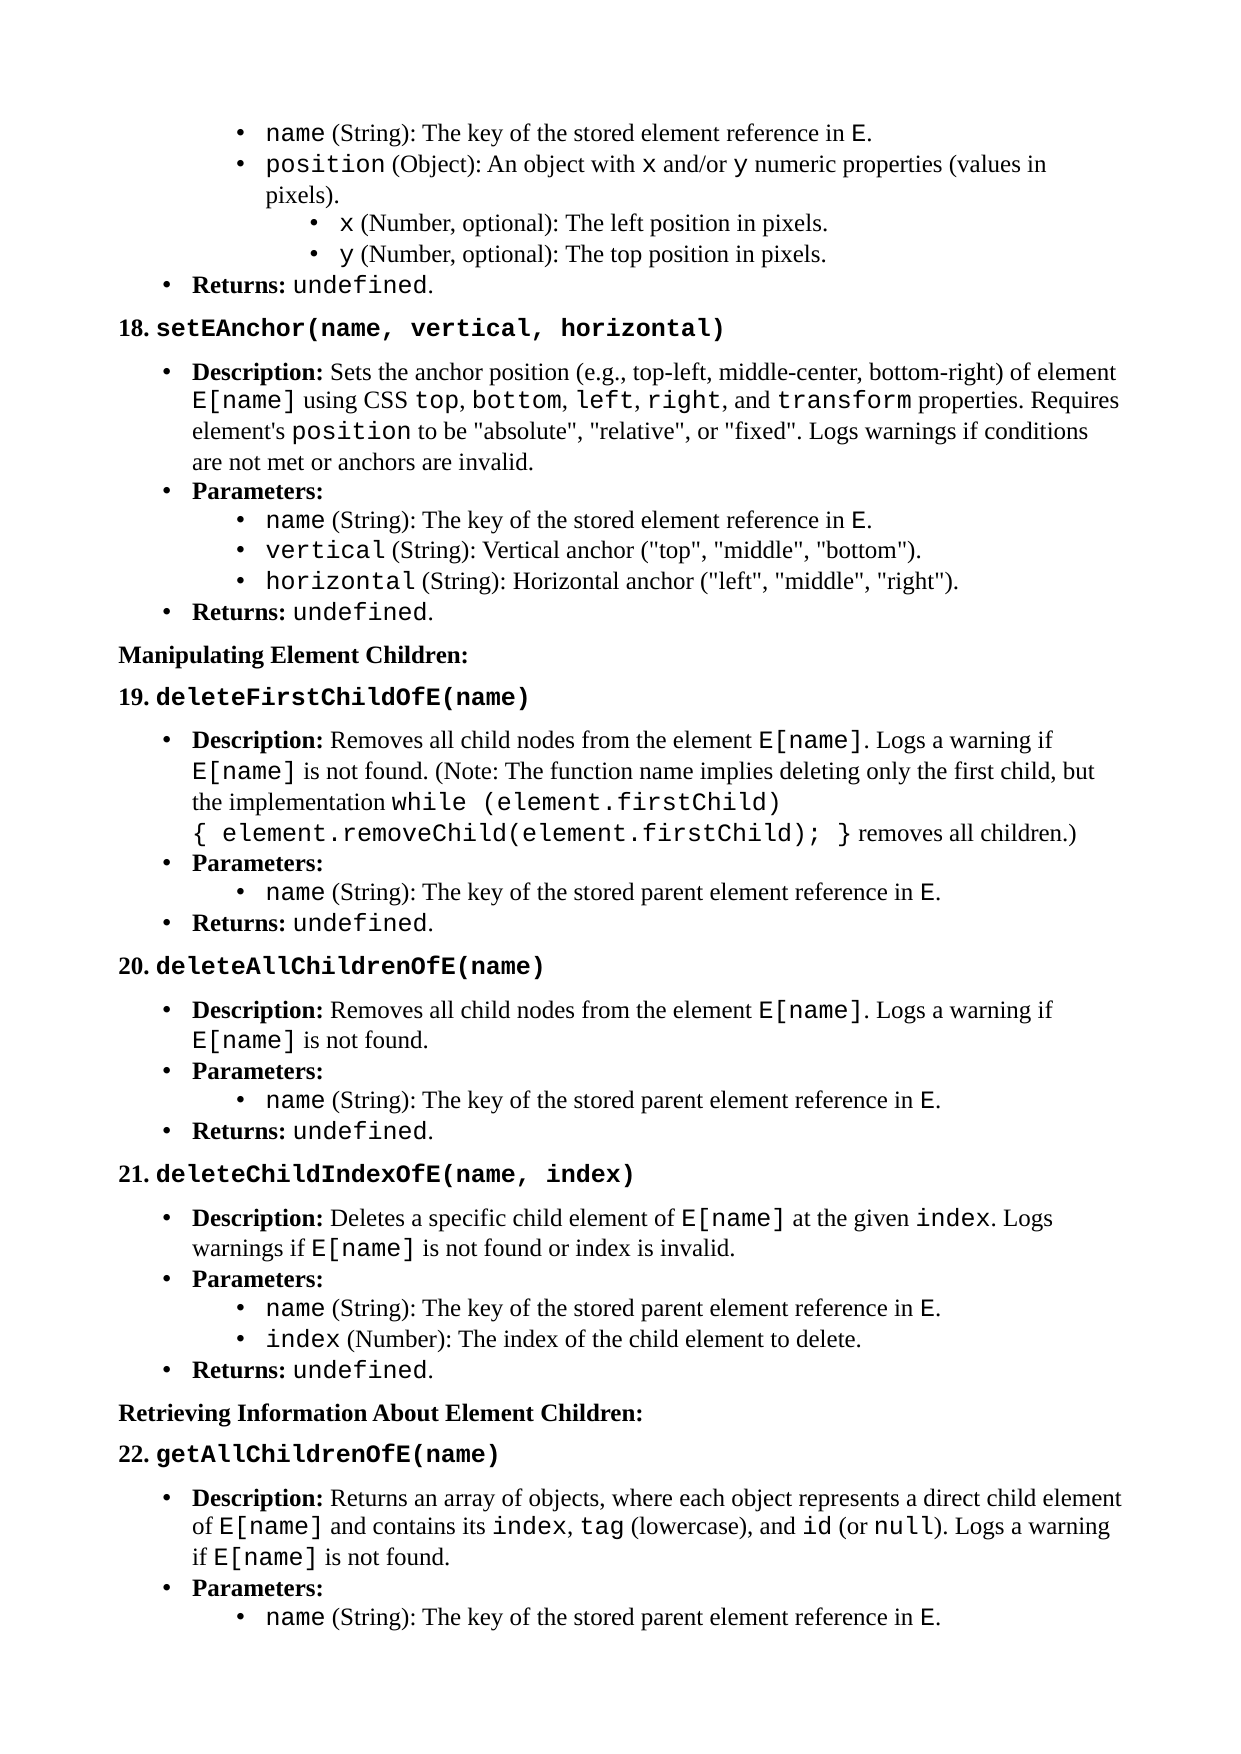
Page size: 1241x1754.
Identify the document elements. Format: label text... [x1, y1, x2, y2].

list Returns: undefined. [162, 270, 1122, 301]
text 21. deleteChildIndexOfE(name, index) [118, 1159, 1122, 1190]
list Description: Removes all child nodes from the element E[name]. Logs a warning if E[name] is not found. (Note: The function name implies deleting only the first child, but the implementation while (element.firstChild) { element.removeChild(element.firstChild); } removes all children.) [162, 725, 1122, 848]
list index (Number): The index of the child element to delete. [236, 1324, 1122, 1355]
list name (String): The key of the stored parent element reference in E. [236, 877, 1122, 908]
text Manipulating Element Children: [118, 641, 1122, 669]
list x (Number, optional): The left position in pixels. [309, 208, 1122, 239]
text 22. getAllChildrenOfE(name) [118, 1439, 1122, 1470]
list Description: Returns an array of objects, where each object represents a direct child element of E[name] and contains its index, tag (lowercase), and id (or null). Logs a warning if E[name] is not found. [162, 1483, 1122, 1573]
list Parameters: [162, 848, 1122, 877]
list Returns: undefined. [162, 908, 1122, 939]
list Description: Removes all child nodes from the element E[name]. Logs a warning if E[name] is not found. [162, 995, 1122, 1056]
list name (String): The key of the stored element reference in E. [236, 505, 1122, 536]
list Parameters: [162, 476, 1122, 505]
list name (String): The key of the stored parent element reference in E. [236, 1602, 1122, 1633]
list name (String): The key of the stored element reference in E. [236, 118, 1122, 149]
list Returns: undefined. [162, 597, 1122, 628]
list position (Object): An object with x and/or y numeric properties (values in pixels). [236, 149, 1122, 208]
list Description: Deletes a specific child element of E[name] at the given index. Logs warnings if E[name] is not found or index is invalid. [162, 1203, 1122, 1264]
list Parameters: [162, 1573, 1122, 1602]
text 20. deleteAllChildrenOfE(name) [118, 951, 1122, 982]
list vertical (String): Vertical anchor ("top", "middle", "bottom"). [236, 536, 1122, 566]
list y (Number, optional): The top position in pixels. [309, 239, 1122, 270]
list Description: Sets the anchor position (e.g., top-left, middle-center, bottom-right) of element E[name] using CSS top, bottom, left, right, and transform properties. Requires element's position to be "absolute", "relative", or "fixed". Logs warnings if conditions are not met or anchors are invalid. [162, 357, 1122, 476]
list horizontal (String): Horizontal anchor ("left", "middle", "right"). [236, 566, 1122, 597]
text 18. setEAnchor(name, vertical, horizontal) [118, 313, 1122, 344]
text Retrieving Information About Element Children: [118, 1398, 1122, 1427]
text 19. deleteFirstChildOfE(name) [118, 682, 1122, 713]
list Returns: undefined. [162, 1355, 1122, 1386]
list Returns: undefined. [162, 1116, 1122, 1147]
list Parameters: [162, 1056, 1122, 1085]
list name (String): The key of the stored parent element reference in E. [236, 1293, 1122, 1324]
list name (String): The key of the stored parent element reference in E. [236, 1085, 1122, 1116]
list Parameters: [162, 1264, 1122, 1293]
